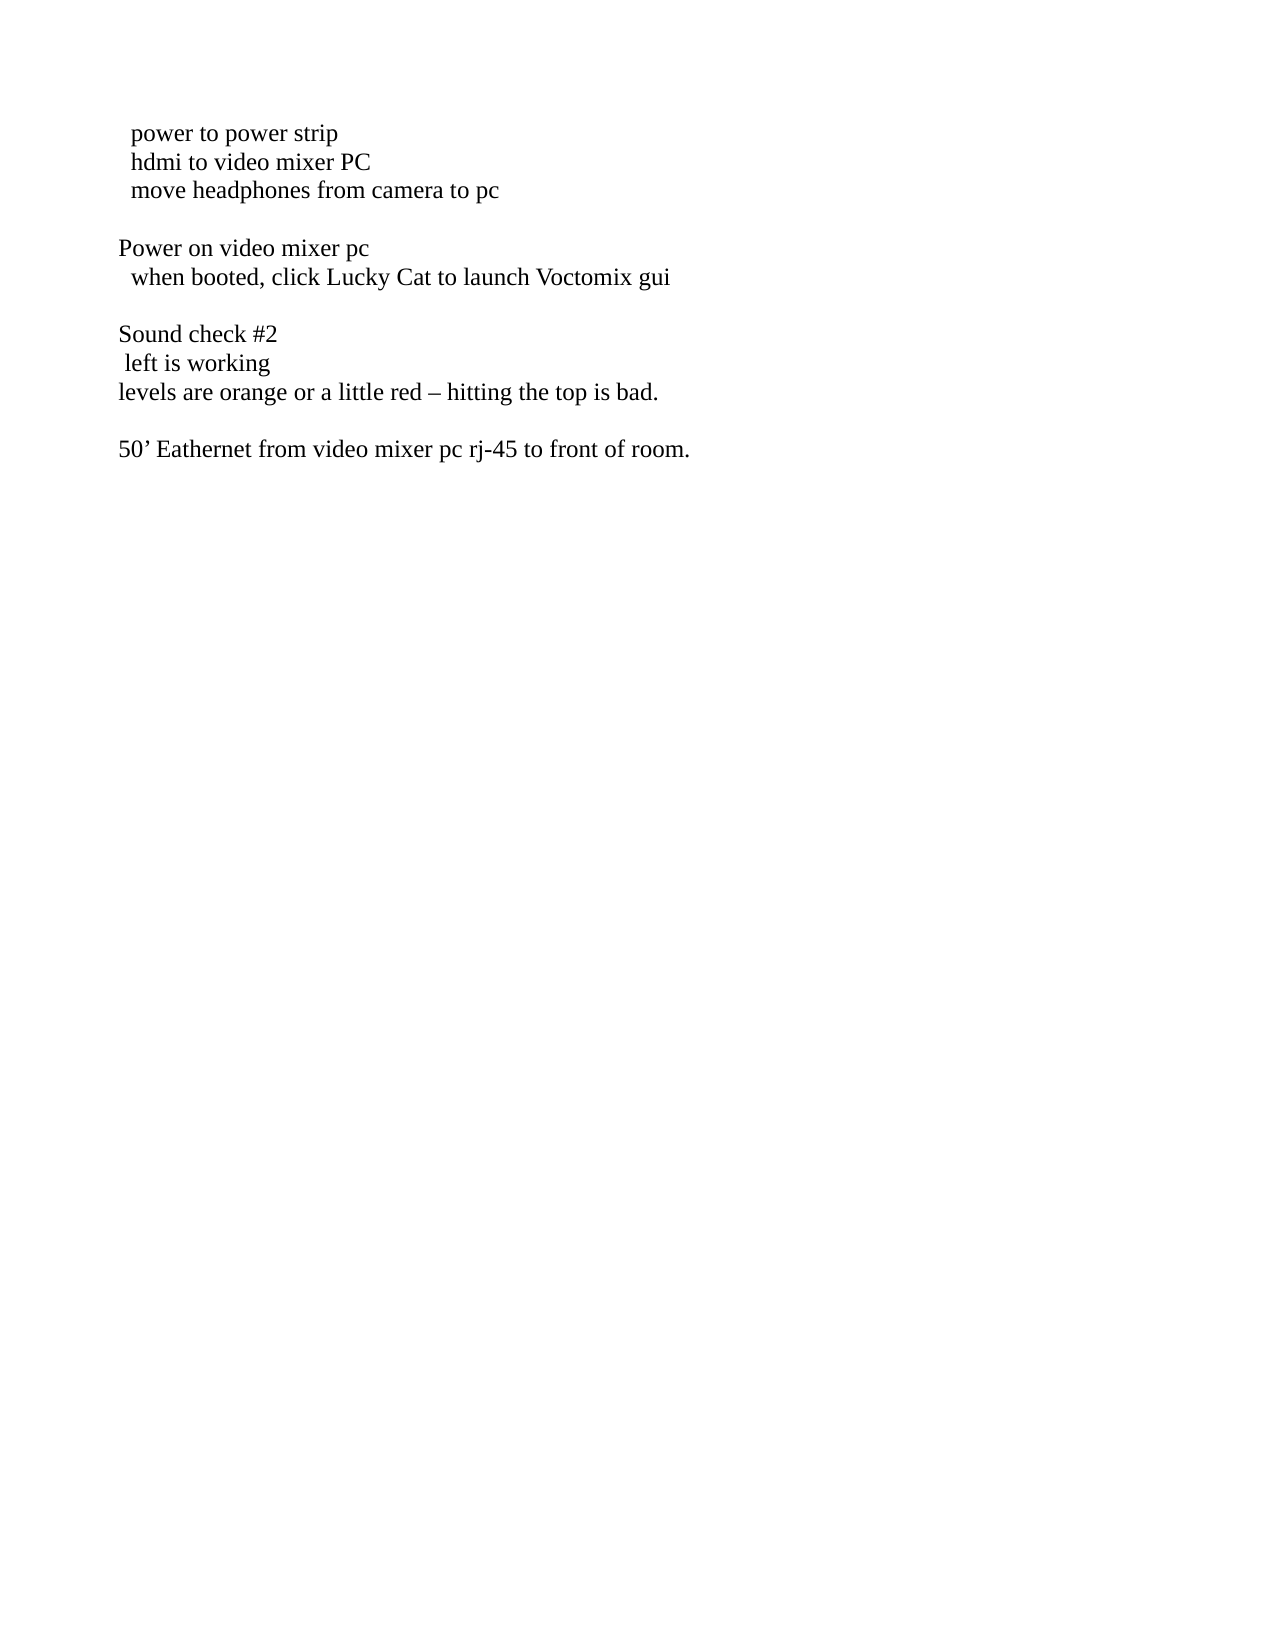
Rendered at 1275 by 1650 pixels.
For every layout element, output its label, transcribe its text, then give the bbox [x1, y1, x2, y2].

text power to power strip [118, 118, 1157, 147]
text move headphones from camera to pc [118, 176, 1157, 204]
text hdmi to video mixer PC [118, 147, 1157, 176]
text when booted, click Lucky Cat to launch Voctomix gui [118, 262, 1157, 291]
text Power on video mixer pc [118, 233, 1157, 262]
text 50’ Eathernet from video mixer pc rj-45 to front of room. [118, 434, 1157, 463]
text levels are orange or a little red – hitting the top is bad. [118, 377, 1157, 406]
text left is working [118, 348, 1157, 377]
text Sound check #2 [118, 319, 1157, 348]
